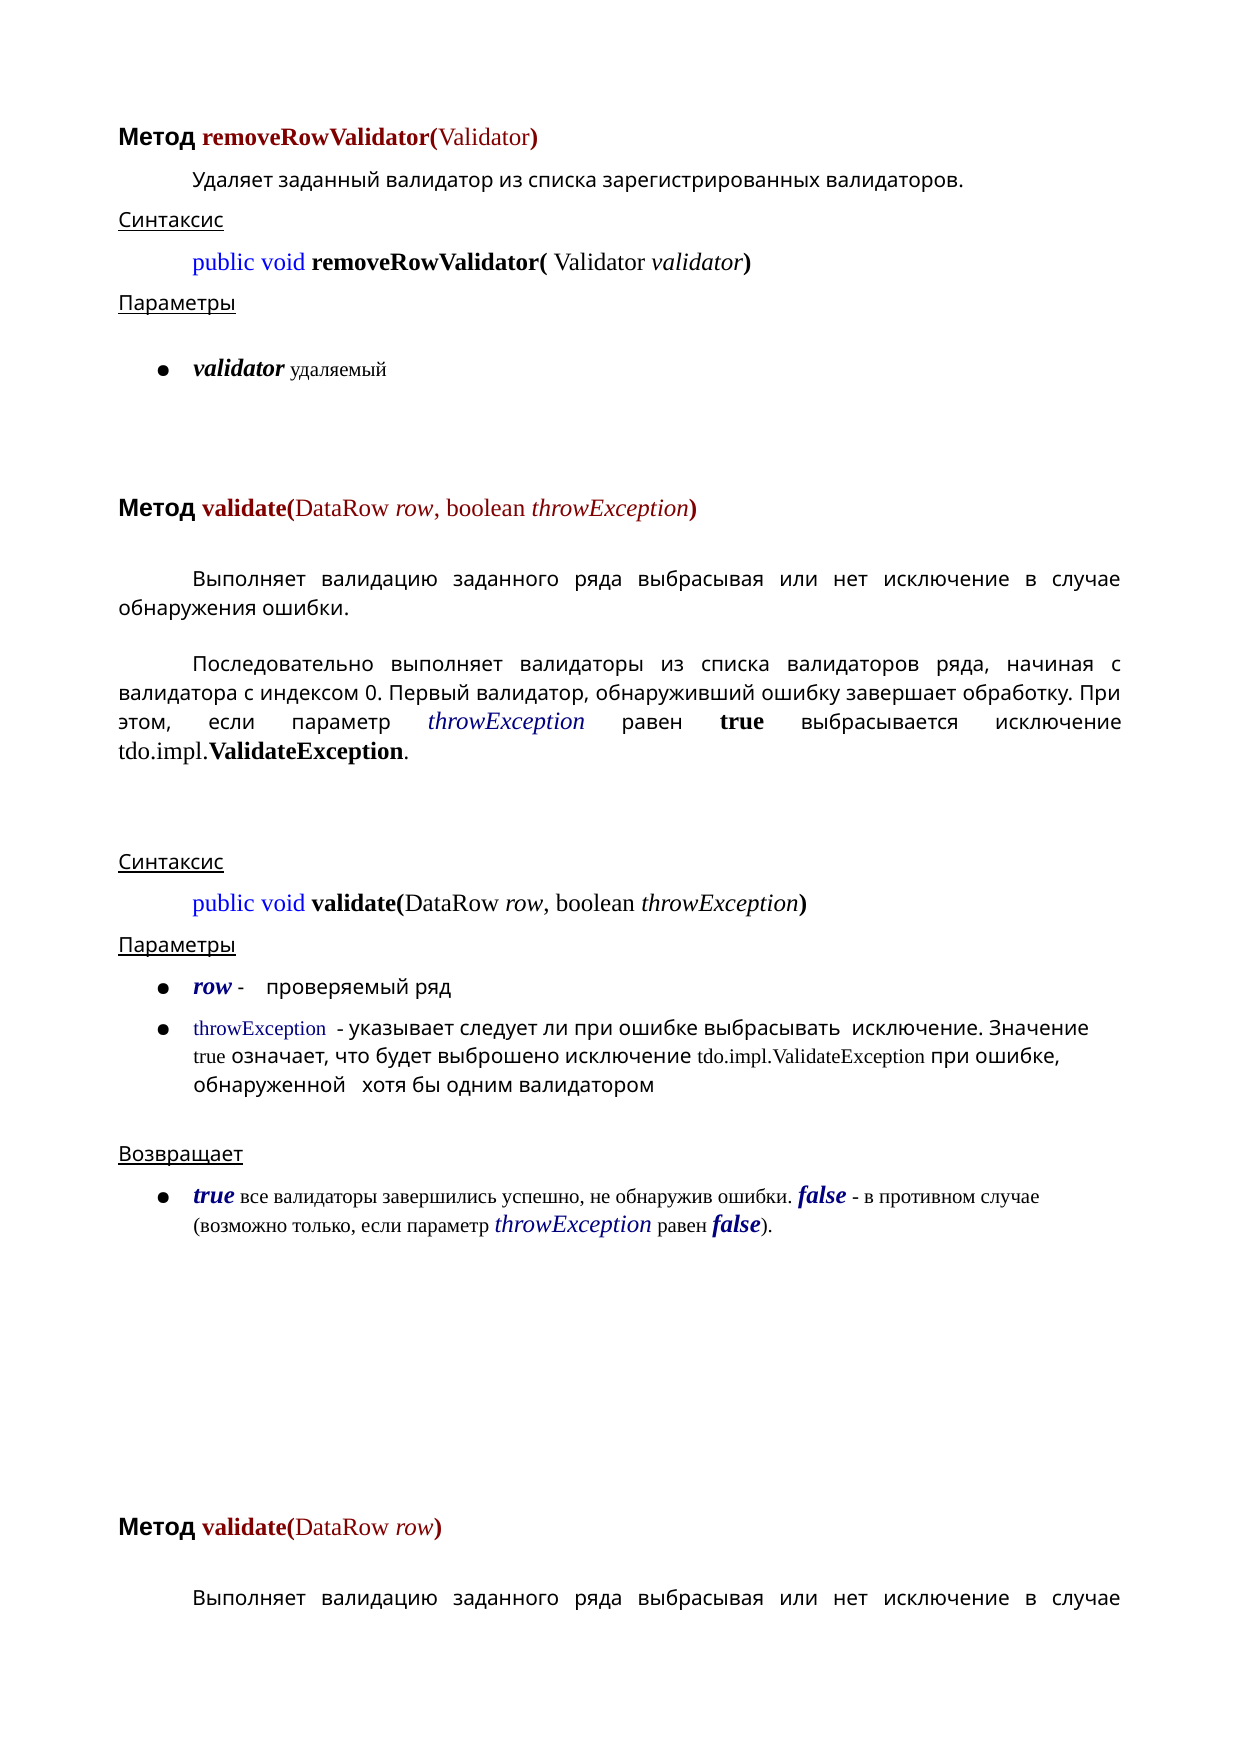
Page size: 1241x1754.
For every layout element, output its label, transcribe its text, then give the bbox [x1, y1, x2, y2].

subtitle Метод validate(DataRow row) [118, 1508, 1122, 1542]
list true все валидаторы завершились успешно, не обнаружив ошибки. false - в противном случае (возможно только, если параметр throwException равен false). [156, 1180, 1122, 1238]
list row - проверяемый ряд [156, 971, 1122, 1001]
text public void validate(DataRow row, boolean throwException) [118, 888, 1122, 918]
text Параметры [118, 288, 1122, 317]
text Синтаксис [118, 847, 1122, 876]
text Возвращает [118, 1139, 1122, 1168]
subtitle Метод removeRowValidator(Validator) [118, 118, 1122, 152]
text public void removeRowValidator( Validator validator) [118, 247, 1122, 276]
text Параметры [118, 930, 1122, 958]
list validator удаляемый [156, 353, 1122, 382]
text Удаляет заданный валидатор из списка зарегистрированных валидаторов. [118, 165, 1122, 193]
list throwException - указывает следует ли при ошибке выбрасывать исключение. Значение true означает, что будет выброшено исключение tdo.impl.ValidateException при ошибке, обнаруженной хотя бы одним валидатором [156, 1013, 1122, 1098]
text Выполняет валидацию заданного ряда выбрасывая или нет исключение в случае обнаружения ошибки. [118, 564, 1122, 621]
text Последовательно выполняет валидаторы из списка валидаторов ряда, начиная с валидатора с индексом 0. Первый валидатор, обнаруживший ошибку завершает обработку. При этом, если параметр throwException равен true выбрасывается исключение tdo.impl.ValidateException. [118, 649, 1122, 765]
subtitle Метод validate(DataRow row, boolean throwException) [118, 489, 1122, 523]
text Выполняет валидацию заданного ряда выбрасывая или нет исключение в случае [118, 1583, 1122, 1612]
text Синтаксис [118, 206, 1122, 234]
